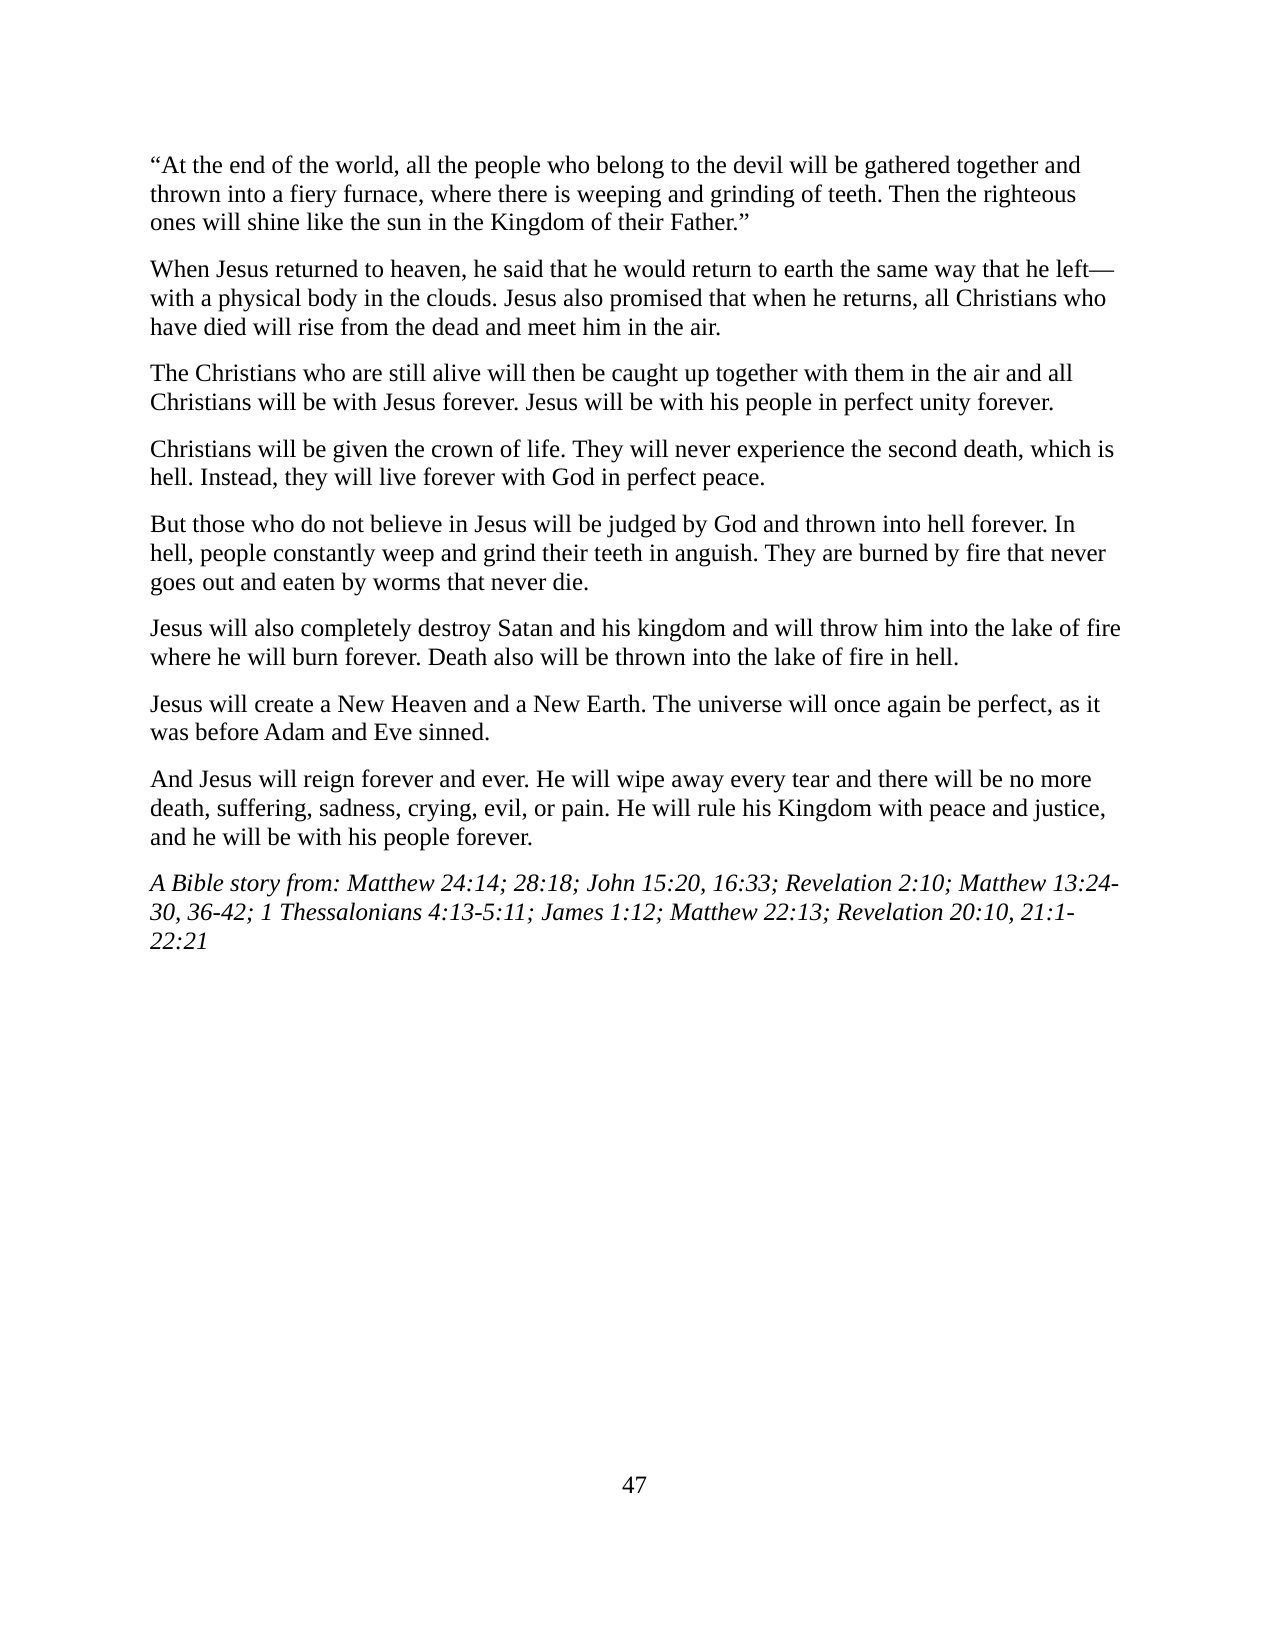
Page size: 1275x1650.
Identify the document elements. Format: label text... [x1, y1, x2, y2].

text “At the end of the world, all the people who belong to the devil will be gathered together and thrown into a fiery furnace, where there is weeping and grinding of teeth. Then the righteous ones will shine like the sun in the Kingdom of their Father.” [150, 150, 1125, 236]
text And Jesus will reign forever and ever. He will wipe away every tear and there will be no more death, suffering, sadness, crying, evil, or pain. He will rule his Kingdom with peace and justice, and he will be with his people forever. [150, 764, 1125, 850]
text Christians will be given the crown of life. They will never experience the second death, which is hell. Instead, they will live forever with God in perfect peace. [150, 434, 1125, 491]
text A Bible story from: Matthew 24:14; 28:18; John 15:20, 16:33; Revelation 2:10; Matthew 13:24-30, 36-42; 1 Thessalonians 4:13-5:11; James 1:12; Matthew 22:13; Revelation 20:10, 21:1-22:21 [150, 868, 1125, 954]
text The Christians who are still alive will then be caught up together with them in the air and all Christians will be with Jesus forever. Jesus will be with his people in perfect unity forever. [150, 358, 1125, 416]
text Jesus will also completely destroy Satan and his kingdom and will throw him into the lake of fire where he will burn forever. Death also will be thrown into the lake of fire in hell. [150, 613, 1125, 671]
text When Jesus returned to heaven, he said that he would return to earth the same way that he left—with a physical body in the clouds. Jesus also promised that when he returns, all Christians who have died will rise from the dead and meet him in the air. [150, 254, 1125, 340]
text Jesus will create a New Heaven and a New Earth. The universe will once again be perfect, as it was before Adam and Eve sinned. [150, 689, 1125, 746]
text But those who do not believe in Jesus will be judged by God and thrown into hell forever. In hell, people constantly weep and grind their teeth in anguish. They are burned by fire that never goes out and eaten by worms that never die. [150, 509, 1125, 595]
